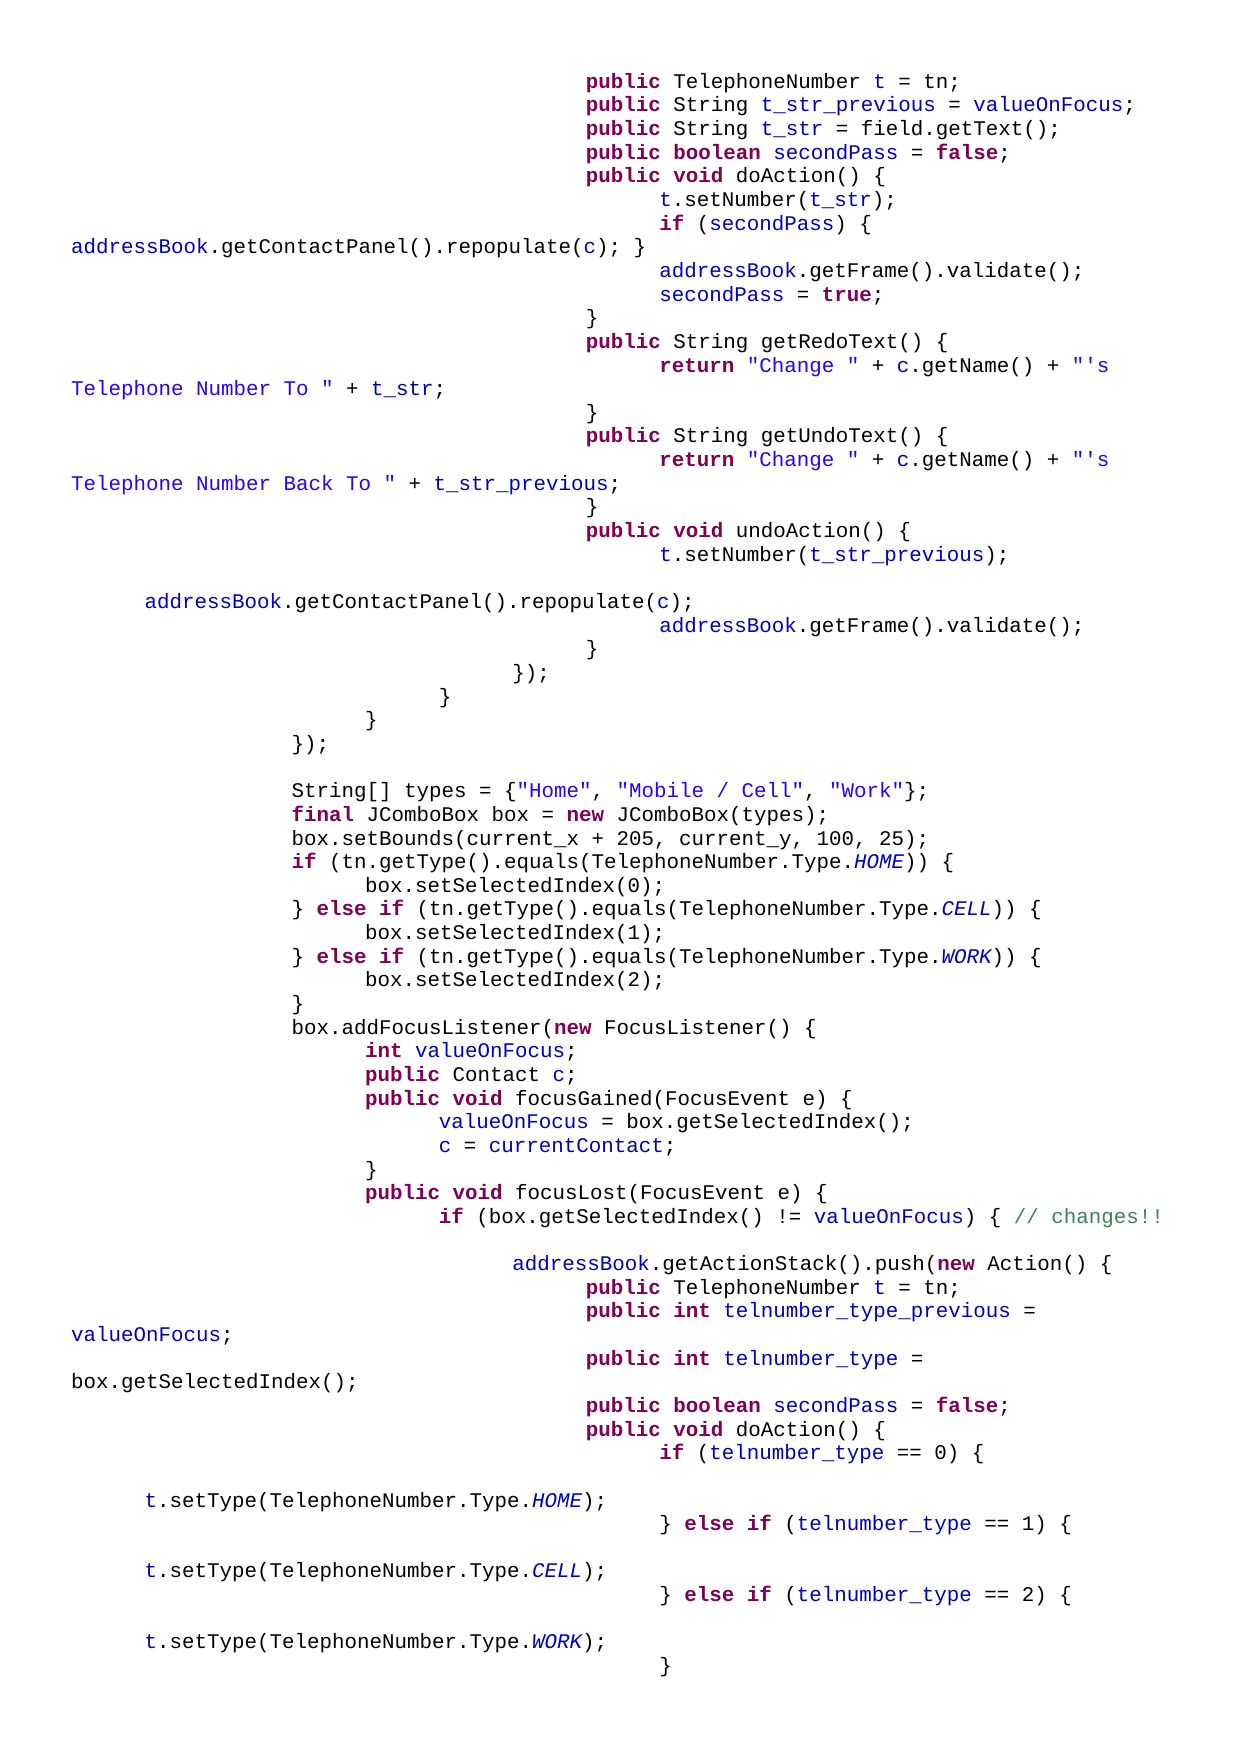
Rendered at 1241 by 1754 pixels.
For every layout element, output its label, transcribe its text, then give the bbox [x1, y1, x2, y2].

text public boolean secondPass = false; [71, 1395, 1169, 1419]
text } [71, 1655, 1169, 1679]
text } else if (tn.getType().equals(TelephoneNumber.Type.WORK)) { [71, 946, 1169, 969]
text box.addFocusListener(new FocusListener() { [71, 1017, 1169, 1040]
text t.setNumber(t_str_previous); [71, 544, 1169, 567]
text } [71, 307, 1169, 331]
text t.setType(TelephoneNumber.Type.WORK); [71, 1608, 1169, 1655]
text } else if (telnumber_type == 1) { [71, 1513, 1169, 1537]
text public boolean secondPass = false; [71, 142, 1169, 165]
text public void doAction() { [71, 1419, 1169, 1442]
text valueOnFocus = box.getSelectedIndex(); [71, 1111, 1169, 1135]
text t.setType(TelephoneNumber.Type.CELL); [71, 1537, 1169, 1584]
text addressBook.getContactPanel().repopulate(c); [71, 567, 1169, 615]
text secondPass = true; [71, 284, 1169, 307]
text box.setSelectedIndex(2); [71, 969, 1169, 993]
text } [71, 1158, 1169, 1182]
text box.setBounds(current_x + 205, current_y, 100, 25); [71, 827, 1169, 851]
text final JComboBox box = new JComboBox(types); [71, 804, 1169, 827]
text addressBook.getActionStack().push(new Action() { [71, 1253, 1169, 1277]
text return "Change " + c.getName() + "'s Telephone Number Back To " + t_str_previous; [71, 449, 1169, 496]
text } [71, 402, 1169, 426]
text if (box.getSelectedIndex() != valueOnFocus) { // changes!! [71, 1206, 1169, 1229]
text } else if (tn.getType().equals(TelephoneNumber.Type.CELL)) { [71, 898, 1169, 922]
text } [71, 709, 1169, 733]
text if (telnumber_type == 0) { [71, 1442, 1169, 1466]
text box.setSelectedIndex(1); [71, 922, 1169, 946]
text box.setSelectedIndex(0); [71, 875, 1169, 898]
text public String t_str_previous = valueOnFocus; [71, 94, 1169, 118]
text public int telnumber_type_previous = valueOnFocus; [71, 1300, 1169, 1348]
text public String getRedoText() { [71, 331, 1169, 354]
text public Contact c; [71, 1064, 1169, 1088]
text public void focusLost(FocusEvent e) { [71, 1182, 1169, 1206]
text public void focusGained(FocusEvent e) { [71, 1088, 1169, 1111]
text t.setNumber(t_str); [71, 189, 1169, 213]
text public TelephoneNumber t = tn; [71, 1277, 1169, 1300]
text String[] types = {"Home", "Mobile / Cell", "Work"}; [71, 780, 1169, 804]
text addressBook.getFrame().validate(); [71, 260, 1169, 284]
text public int telnumber_type = box.getSelectedIndex(); [71, 1348, 1169, 1395]
text return "Change " + c.getName() + "'s Telephone Number To " + t_str; [71, 354, 1169, 402]
text } [71, 496, 1169, 520]
text public void undoAction() { [71, 520, 1169, 544]
text public String getUndoText() { [71, 426, 1169, 449]
text } [71, 638, 1169, 662]
text c = currentContact; [71, 1135, 1169, 1158]
text }); [71, 733, 1169, 757]
text public void doAction() { [71, 165, 1169, 189]
text int valueOnFocus; [71, 1040, 1169, 1064]
text public TelephoneNumber t = tn; [71, 71, 1169, 94]
text addressBook.getFrame().validate(); [71, 615, 1169, 638]
text if (secondPass) { addressBook.getContactPanel().repopulate(c); } [71, 213, 1169, 260]
text } [71, 993, 1169, 1017]
text t.setType(TelephoneNumber.Type.HOME); [71, 1466, 1169, 1513]
text } [71, 686, 1169, 709]
text } else if (telnumber_type == 2) { [71, 1584, 1169, 1608]
text if (tn.getType().equals(TelephoneNumber.Type.HOME)) { [71, 851, 1169, 875]
text public String t_str = field.getText(); [71, 118, 1169, 142]
text }); [71, 662, 1169, 686]
